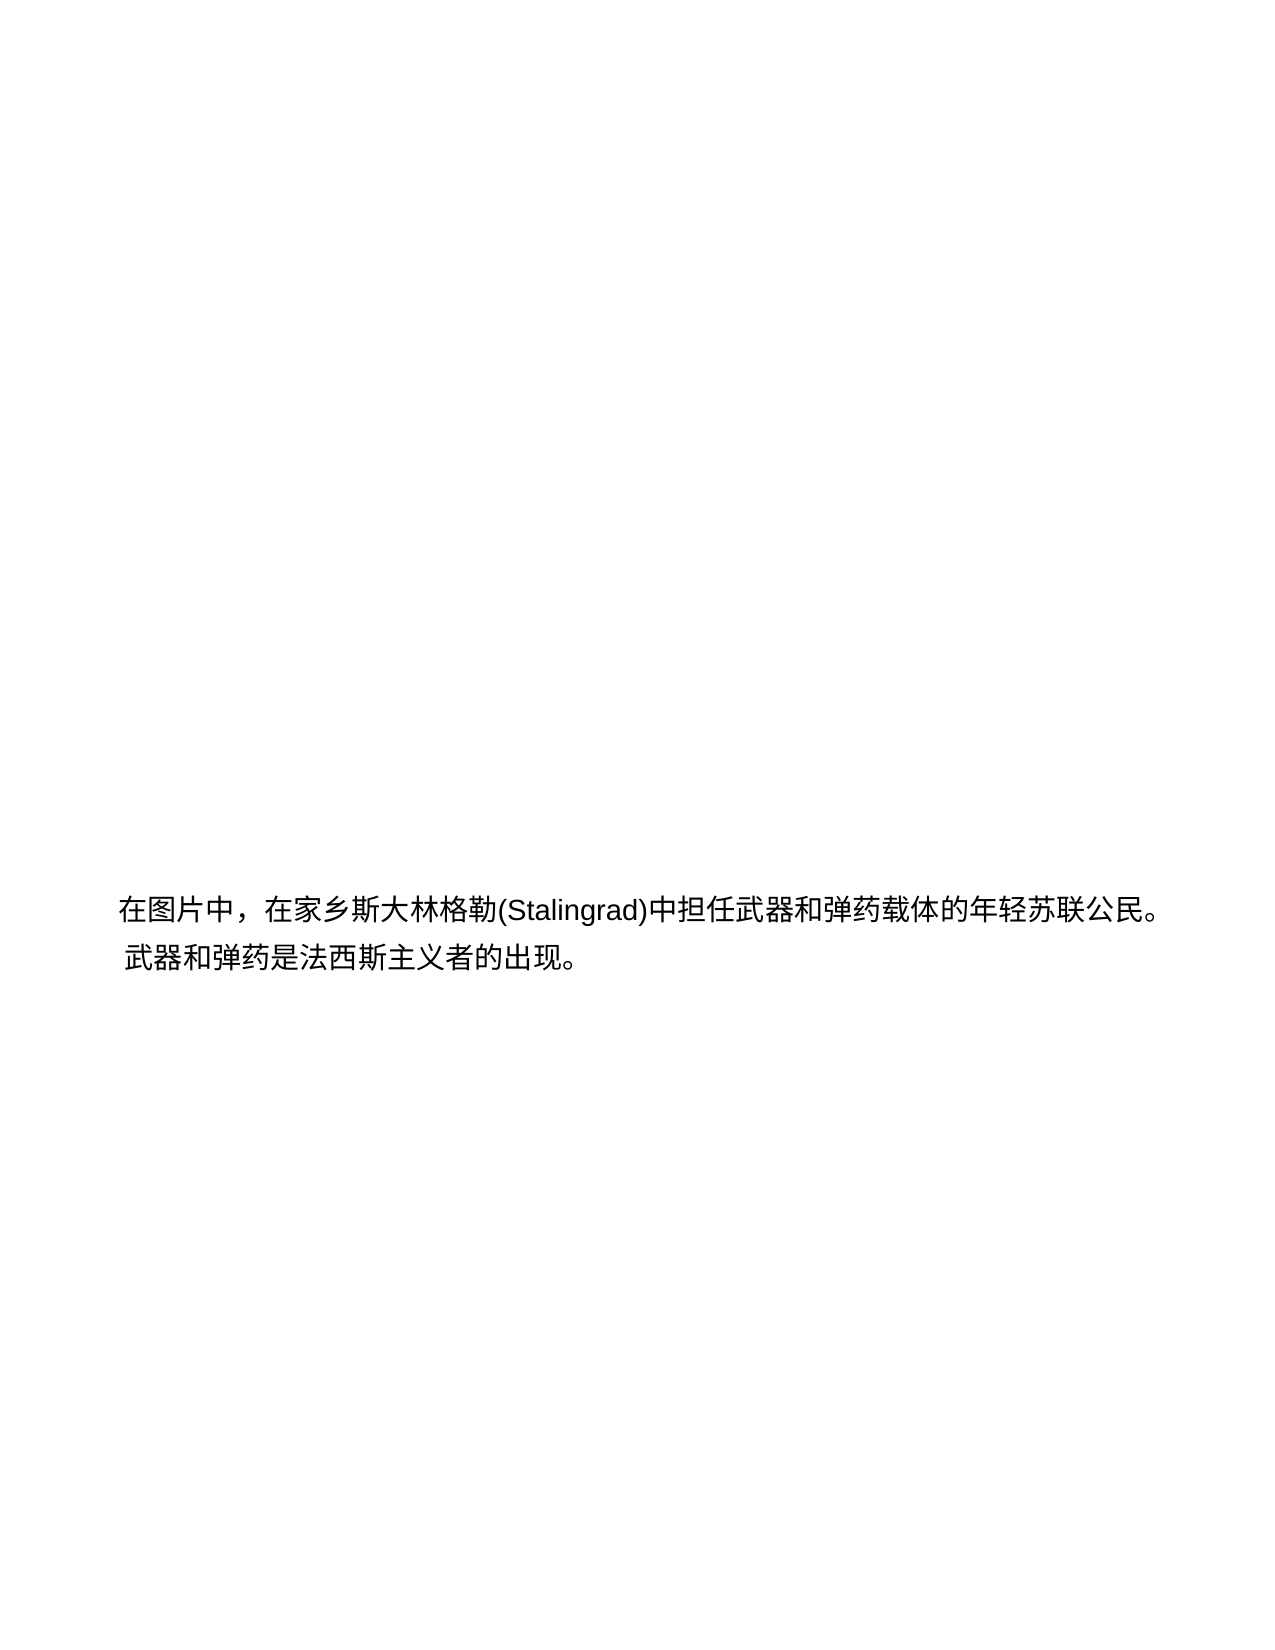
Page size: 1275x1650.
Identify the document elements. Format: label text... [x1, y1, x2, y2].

text 在图片中，在家乡斯大林格勒(Stalingrad)中担任武器和弹药载体的年轻苏联公民。 武器和弹药是法西斯主义者的出现。 在图片中，从纳粹德国斯瓦斯蒂卡门票被扔到列宁陵墓前面的那一刻，这是胜利的标志 [118, 118, 1157, 977]
